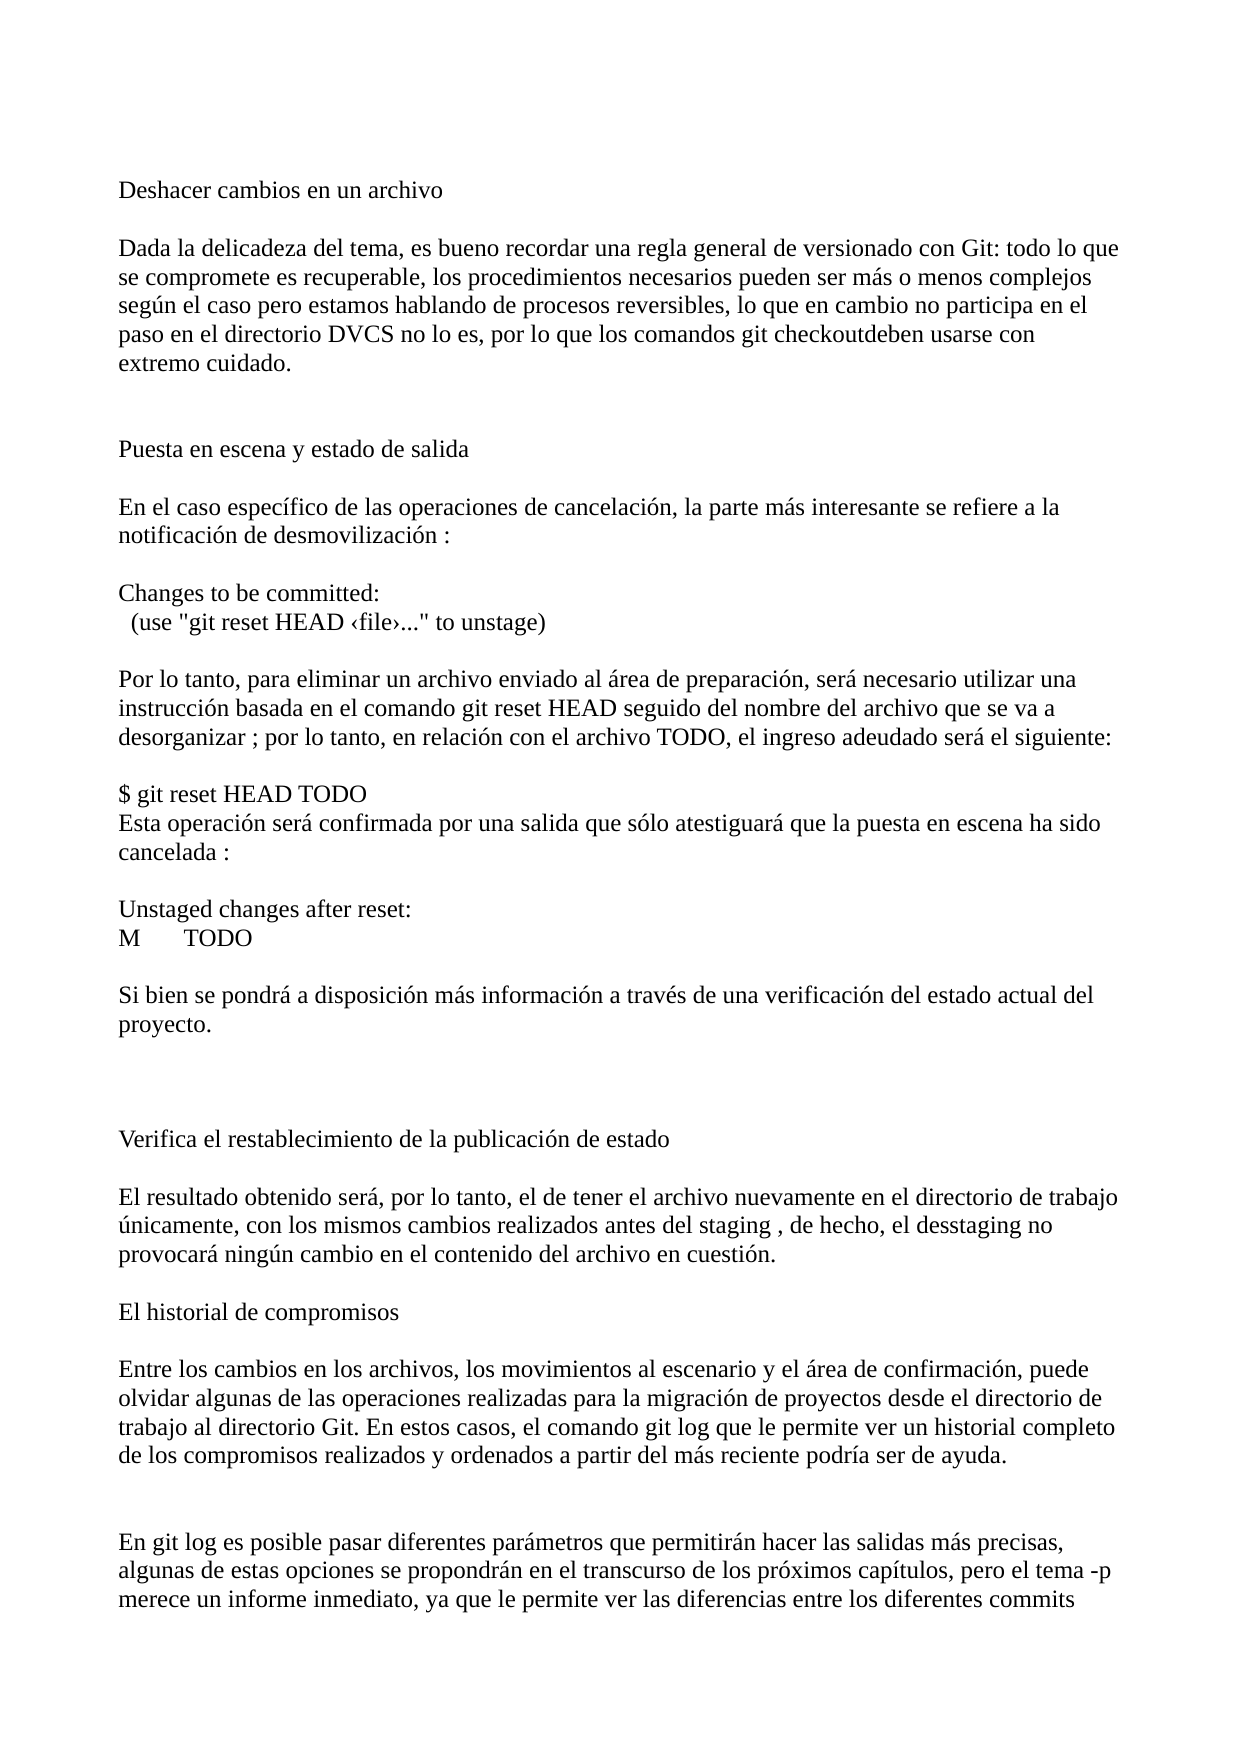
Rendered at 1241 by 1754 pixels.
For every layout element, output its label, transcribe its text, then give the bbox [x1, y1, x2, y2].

text M TODO [118, 923, 1122, 952]
text Verifica el restablecimiento de la publicación de estado [118, 1124, 1122, 1153]
text Puesta en escena y estado de salida [118, 434, 1122, 463]
text Changes to be committed: [118, 578, 1122, 607]
text Deshacer cambios en un archivo [118, 176, 1122, 204]
text Esta operación será confirmada por una salida que sólo atestiguará que la puesta en escena ha sido cancelada : [118, 808, 1122, 866]
text $ git reset HEAD TODO [118, 779, 1122, 808]
text El resultado obtenido será, por lo tanto, el de tener el archivo nuevamente en el directorio de trabajo únicamente, con los mismos cambios realizados antes del staging , de hecho, el desstaging no provocará ningún cambio en el contenido del archivo en cuestión. [118, 1182, 1122, 1268]
text Si bien se pondrá a disposición más información a través de una verificación del estado actual del proyecto. [118, 981, 1122, 1038]
text Por lo tanto, para eliminar un archivo enviado al área de preparación, será necesario utilizar una instrucción basada en el comando git reset HEAD seguido del nombre del archivo que se va a desorganizar ; por lo tanto, en relación con el archivo TODO, el ingreso adeudado será el siguiente: [118, 664, 1122, 751]
text (use "git reset HEAD ‹file›..." to unstage) [118, 607, 1122, 636]
text Entre los cambios en los archivos, los movimientos al escenario y el área de confirmación, puede olvidar algunas de las operaciones realizadas para la migración de proyectos desde el directorio de trabajo al directorio Git. En estos casos, el comando git log que le permite ver un historial completo de los compromisos realizados y ordenados a partir del más reciente podría ser de ayuda. [118, 1354, 1122, 1469]
text Unstaged changes after reset: [118, 894, 1122, 923]
text En git log es posible pasar diferentes parámetros que permitirán hacer las salidas más precisas, algunas de estas opciones se propondrán en el transcurso de los próximos capítulos, pero el tema -p merece un informe inmediato, ya que le permite ver las diferencias entre los diferentes commits [118, 1527, 1122, 1613]
text Dada la delicadeza del tema, es bueno recordar una regla general de versionado con Git: todo lo que se compromete es recuperable, los procedimientos necesarios pueden ser más o menos complejos según el caso pero estamos hablando de procesos reversibles, lo que en cambio no participa en el paso en el directorio DVCS no lo es, por lo que los comandos git checkoutdeben usarse con extremo cuidado. [118, 233, 1122, 377]
text El historial de compromisos [118, 1297, 1122, 1326]
text En el caso específico de las operaciones de cancelación, la parte más interesante se refiere a la notificación de desmovilización : [118, 492, 1122, 549]
